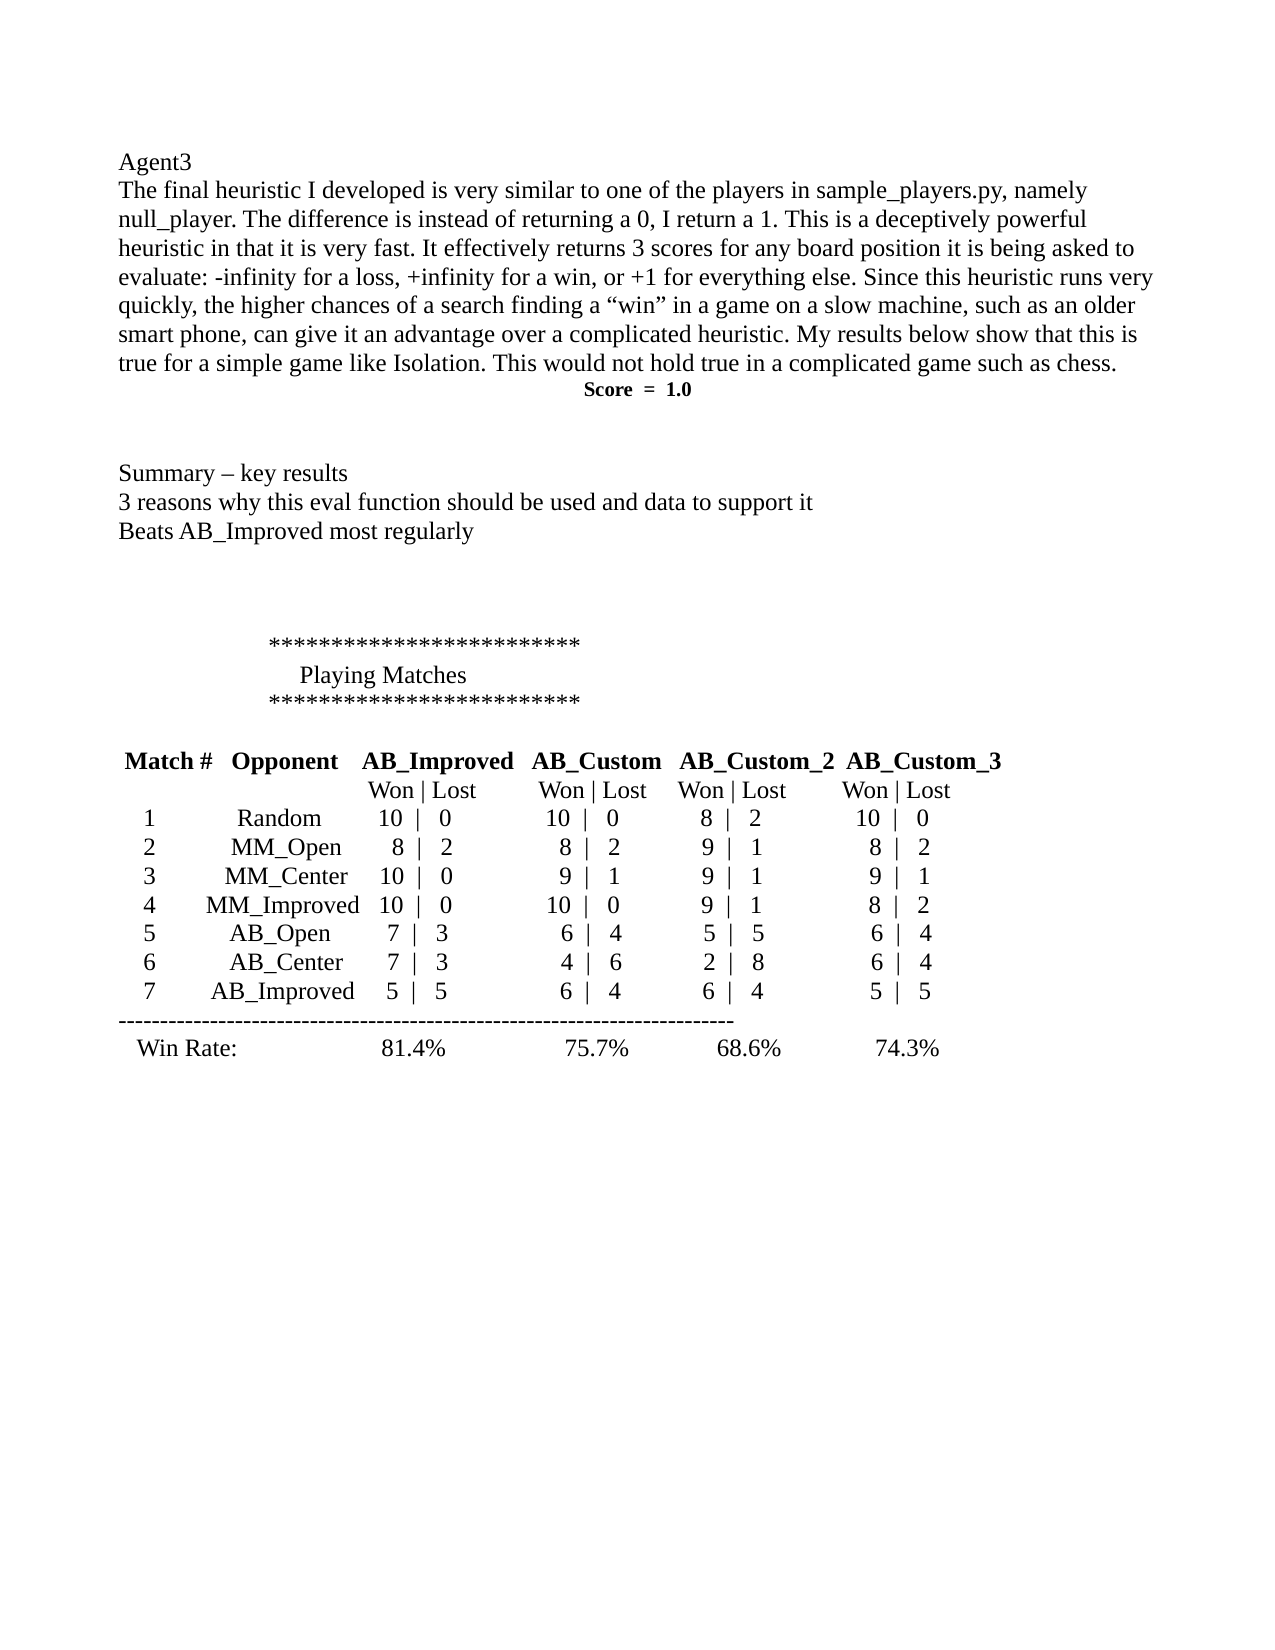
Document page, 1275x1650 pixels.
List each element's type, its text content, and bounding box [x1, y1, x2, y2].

text ************************* [118, 631, 1157, 660]
text 5 AB_Open 7 | 3 6 | 4 5 | 5 6 | 4 [118, 918, 1157, 947]
text ************************* [118, 688, 1157, 717]
text Won | Lost Won | Lost Won | Lost Won | Lost [118, 775, 1157, 803]
text Agent3 [118, 147, 1157, 176]
text 3 reasons why this eval function should be used and data to support it [118, 487, 1157, 516]
text -------------------------------------------------------------------------- [118, 1005, 1157, 1033]
text Summary – key results [118, 458, 1157, 487]
text 3 MM_Center 10 | 0 9 | 1 9 | 1 9 | 1 [118, 861, 1157, 890]
text 6 AB_Center 7 | 3 4 | 6 2 | 8 6 | 4 [118, 947, 1157, 976]
text Playing Matches [118, 660, 1157, 688]
text 2 MM_Open 8 | 2 8 | 2 9 | 1 8 | 2 [118, 832, 1157, 861]
text Match # Opponent AB_Improved AB_Custom AB_Custom_2 AB_Custom_3 [118, 746, 1157, 775]
text 4 MM_Improved 10 | 0 10 | 0 9 | 1 8 | 2 [118, 890, 1157, 918]
text 7 AB_Improved 5 | 5 6 | 4 6 | 4 5 | 5 [118, 976, 1157, 1005]
text The final heuristic I developed is very similar to one of the players in sample_players.py, namely null_player. The difference is instead of returning a 0, I return a 1. This is a deceptively powerful heuristic in that it is very fast. It effectively returns 3 scores for any board position it is being asked to evaluate: -infinity for a loss, +infinity for a win, or +1 for everything else. Since this heuristic runs very quickly, the higher chances of a search finding a “win” in a game on a slow machine, such as an older smart phone, can give it an advantage over a complicated heuristic. My results below show that this is true for a simple game like Isolation. This would not hold true in a complicated game such as chess. [118, 176, 1157, 377]
text Beats AB_Improved most regularly [118, 516, 1157, 545]
text Win Rate: 81.4% 75.7% 68.6% 74.3% [118, 1033, 1157, 1062]
text 1 Random 10 | 0 10 | 0 8 | 2 10 | 0 [118, 803, 1157, 832]
text Score = 1.0 [118, 377, 1157, 401]
